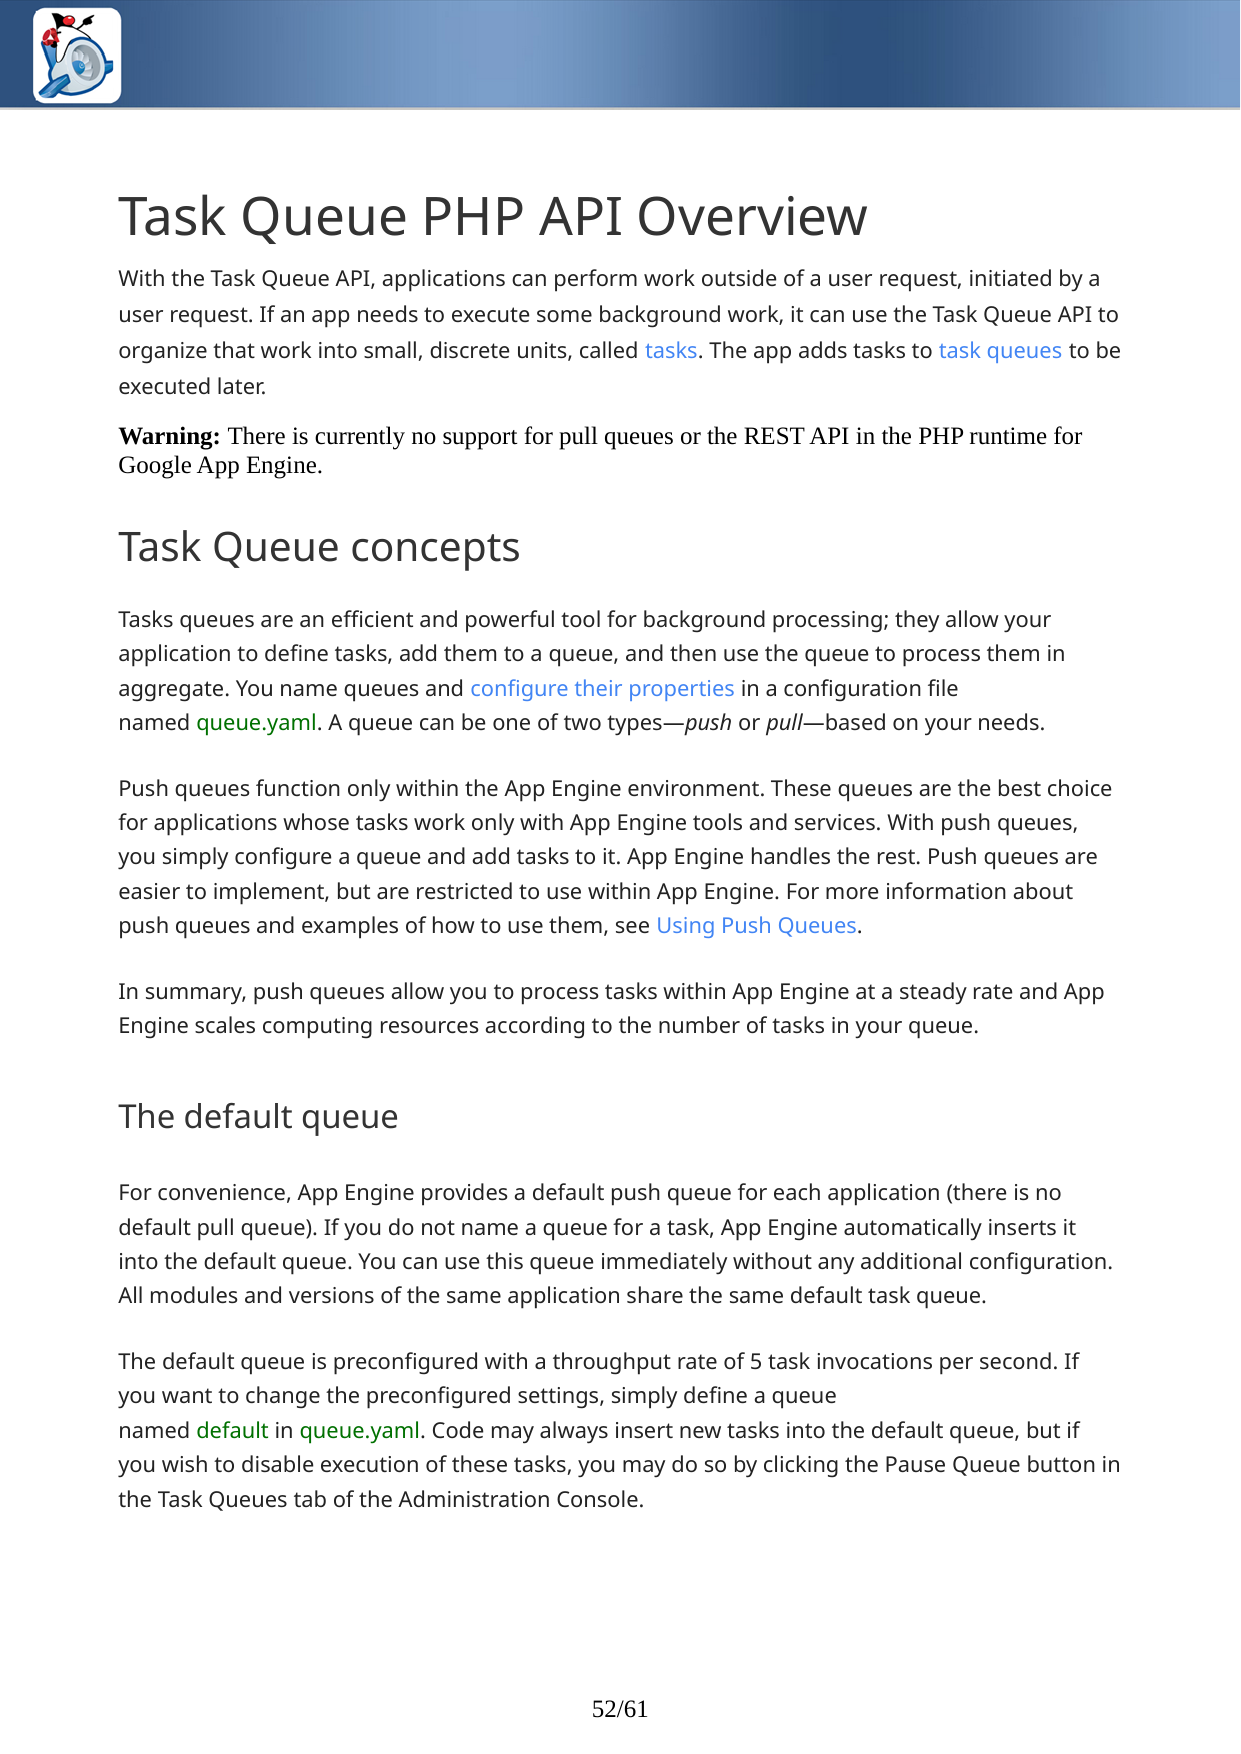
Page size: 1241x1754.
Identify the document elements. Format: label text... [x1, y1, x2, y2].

text The default queue is preconfigured with a throughput rate of 5 task invocations per second. If you want to change the preconfigured settings, simply define a queue named default in queue.yaml. Code may always insert new tasks into the default queue, but if you wish to disable execution of these tasks, you may do so by clicking the Pause Queue button in the Task Queues tab of the Administration Console. [118, 1342, 1122, 1513]
text Tasks queues are an efficient and powerful tool for background processing; they allow your application to define tasks, add them to a queue, and then use the queue to process them in aggregate. You name queues and configure their properties in a configuration file named queue.yaml. A queue can be one of two types—push or pull—based on your needs. [118, 599, 1122, 737]
subtitle The default queue [118, 1093, 1122, 1138]
text With the Task Queue API, applications can perform work outside of a user request, initiated by a user request. If an app needs to execute some background work, it can use the Task Queue API to organize that work into small, discrete units, called tasks. The app adds tasks to task queues to be executed later. [118, 263, 1122, 400]
subtitle Task Queue PHP API Overview [118, 178, 1122, 251]
text Task Queue concepts [118, 478, 1122, 573]
text Push queues function only within the App Engine environment. These queues are the best choice for applications whose tasks work only with App Engine tools and services. With push queues, you simply configure a queue and add tasks to it. App Engine handles the rest. Push queues are easier to implement, but are restricted to use within App Engine. For more information about push queues and examples of how to use them, see Using Push Queues. [118, 768, 1122, 940]
text In summary, push queues allow you to process tasks within App Engine at a steady rate and App Engine scales computing resources according to the number of tasks in your queue. [118, 971, 1122, 1040]
text For convenience, App Engine provides a default push queue for each application (there is no default pull queue). If you do not name a queue for a task, App Engine automatically inserts it into the default queue. You can use this queue immediately without any additional configuration. All modules and versions of the same application share the same default task queue. [118, 1173, 1122, 1310]
text Warning: There is currently no support for pull queues or the REST API in the PHP runtime for Google App Engine. [118, 421, 1122, 478]
picture [0, 0, 1241, 110]
